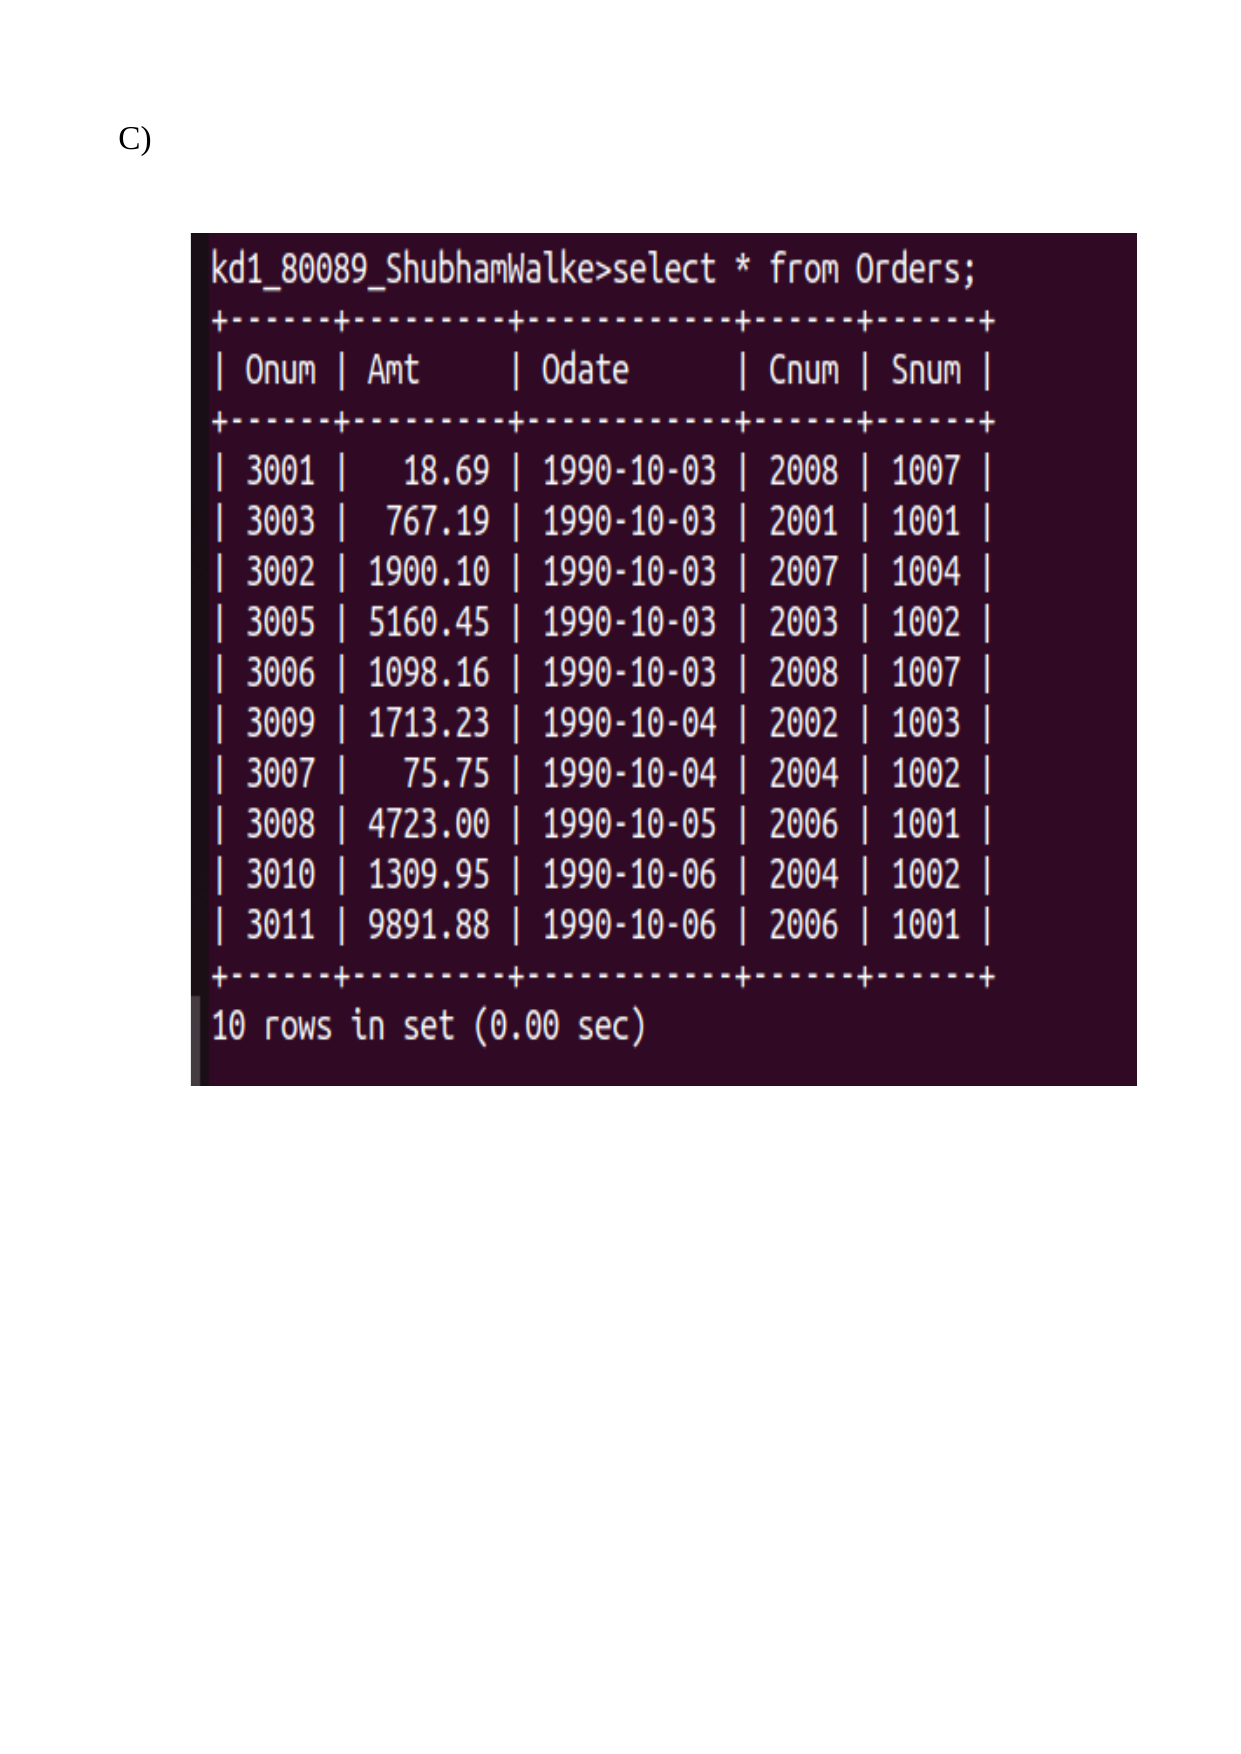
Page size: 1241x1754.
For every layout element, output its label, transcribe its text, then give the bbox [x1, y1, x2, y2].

picture [190, 233, 1137, 1086]
text C) [118, 118, 1122, 156]
